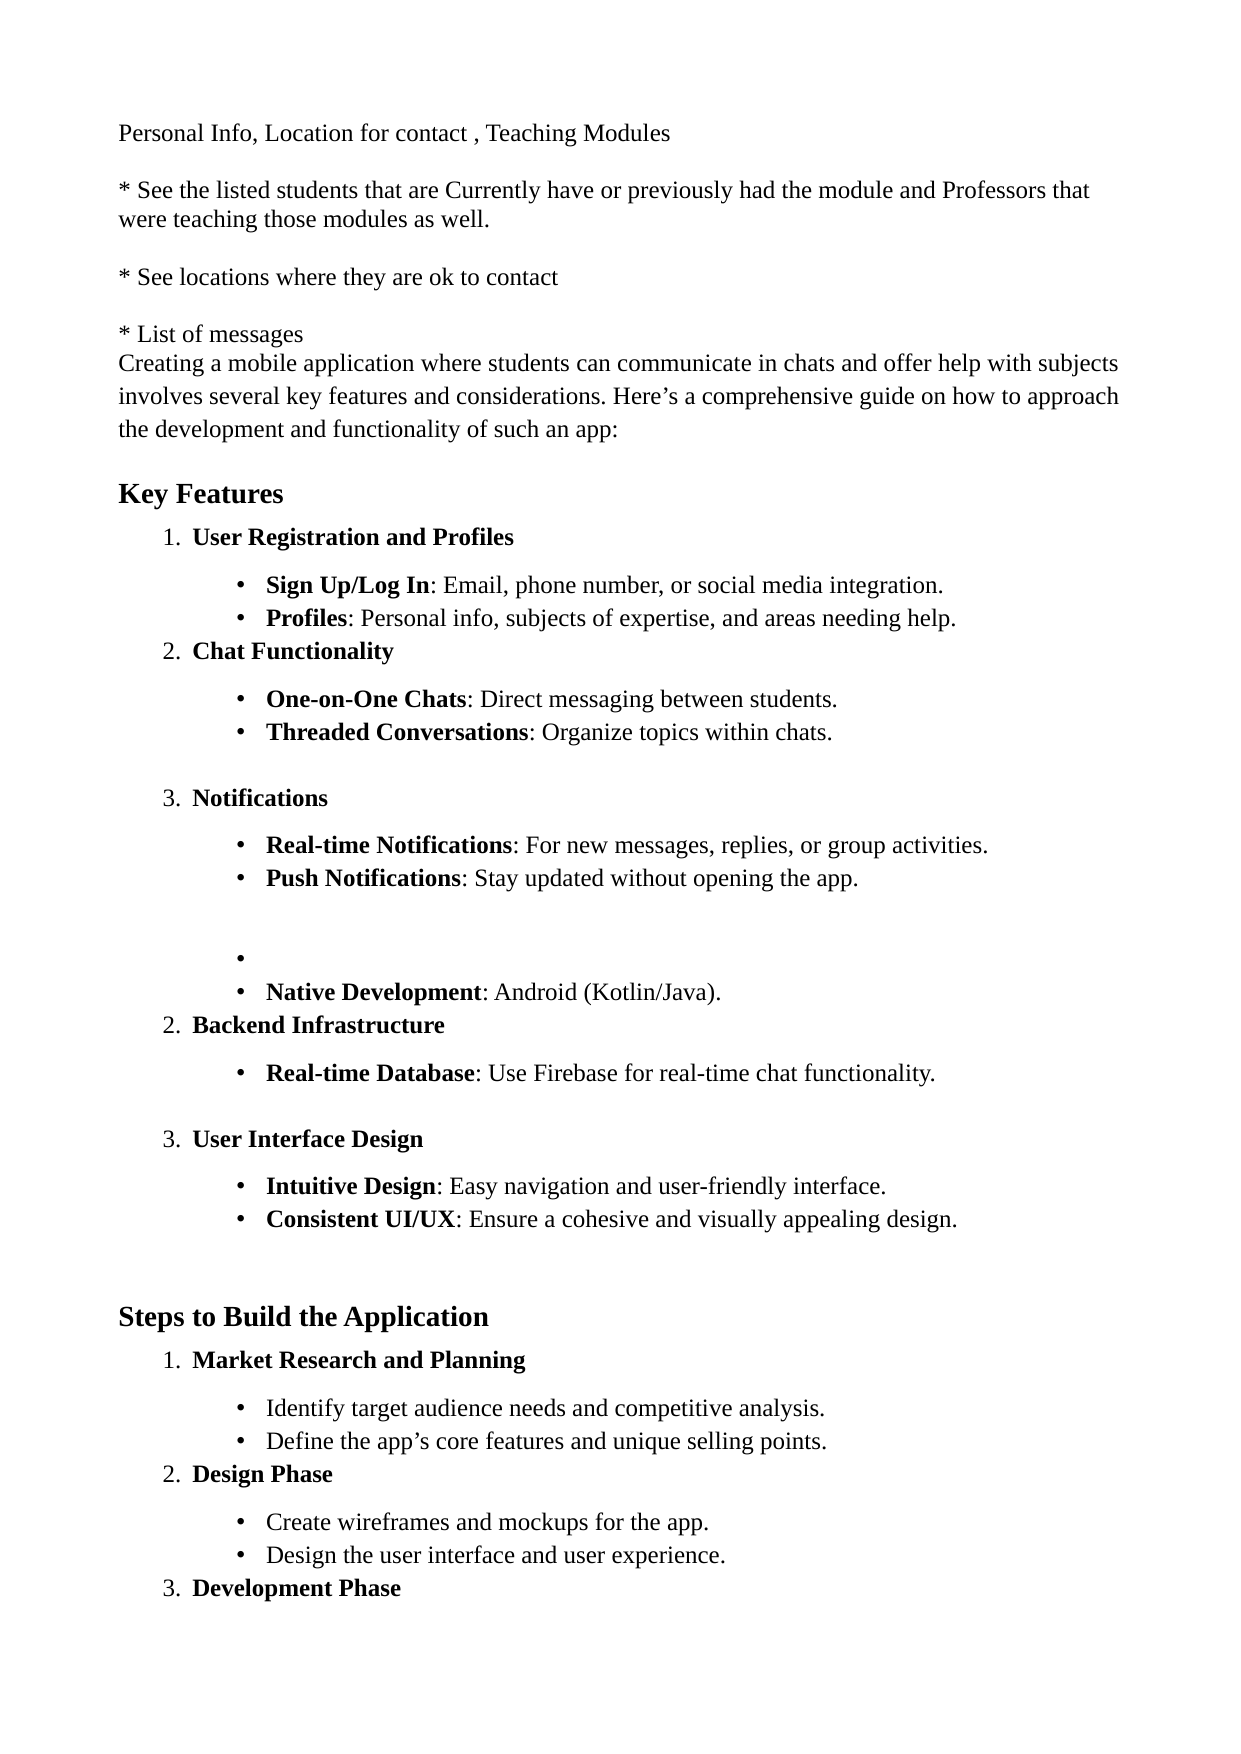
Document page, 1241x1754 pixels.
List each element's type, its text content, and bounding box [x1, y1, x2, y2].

text * See locations where they are ok to contact [118, 262, 1122, 291]
list Sign Up/Log In: Email, phone number, or social media integration. [236, 570, 1122, 599]
list Development Phase [162, 1573, 1122, 1602]
list Create wireframes and mockups for the app. [236, 1507, 1122, 1536]
list Design Phase [162, 1459, 1122, 1488]
list Intuitive Design: Easy navigation and user-friendly interface. [236, 1171, 1122, 1200]
list Design the user interface and user experience. [236, 1540, 1122, 1568]
list Native Development: Android (Kotlin/Java). [236, 977, 1122, 1006]
list Consistent UI/UX: Ensure a cohesive and visually appealing design. [236, 1204, 1122, 1233]
list Notifications [162, 783, 1122, 811]
list Backend Infrastructure [162, 1010, 1122, 1039]
subtitle Steps to Build the Application [118, 1299, 1122, 1333]
list Identify target audience needs and competitive analysis. [236, 1393, 1122, 1422]
list Chat Functionality [162, 636, 1122, 665]
text Creating a mobile application where students can communicate in chats and offer help with subjects involves several key features and considerations. Here’s a comprehensive guide on how to approach the development and functionality of such an app: [118, 348, 1122, 443]
subtitle Key Features [118, 476, 1122, 510]
text * See the listed students that are Currently have or previously had the module and Professors that were teaching those modules as well. [118, 176, 1122, 233]
text Personal Info, Location for contact , Teaching Modules [118, 118, 1122, 147]
list Real-time Database: Use Firebase for real-time chat functionality. [236, 1058, 1122, 1086]
list User Registration and Profiles [162, 522, 1122, 551]
list Real-time Notifications: For new messages, replies, or group activities. [236, 830, 1122, 859]
text * List of messages [118, 319, 1122, 348]
list Profiles: Personal info, subjects of expertise, and areas needing help. [236, 603, 1122, 632]
list Push Notifications: Stay updated without opening the app. [236, 863, 1122, 892]
list User Interface Design [162, 1124, 1122, 1152]
list One-on-One Chats: Direct messaging between students. [236, 684, 1122, 712]
list Threaded Conversations: Organize topics within chats. [236, 717, 1122, 745]
list Define the app’s core features and unique selling points. [236, 1426, 1122, 1455]
list Market Research and Planning [162, 1346, 1122, 1374]
